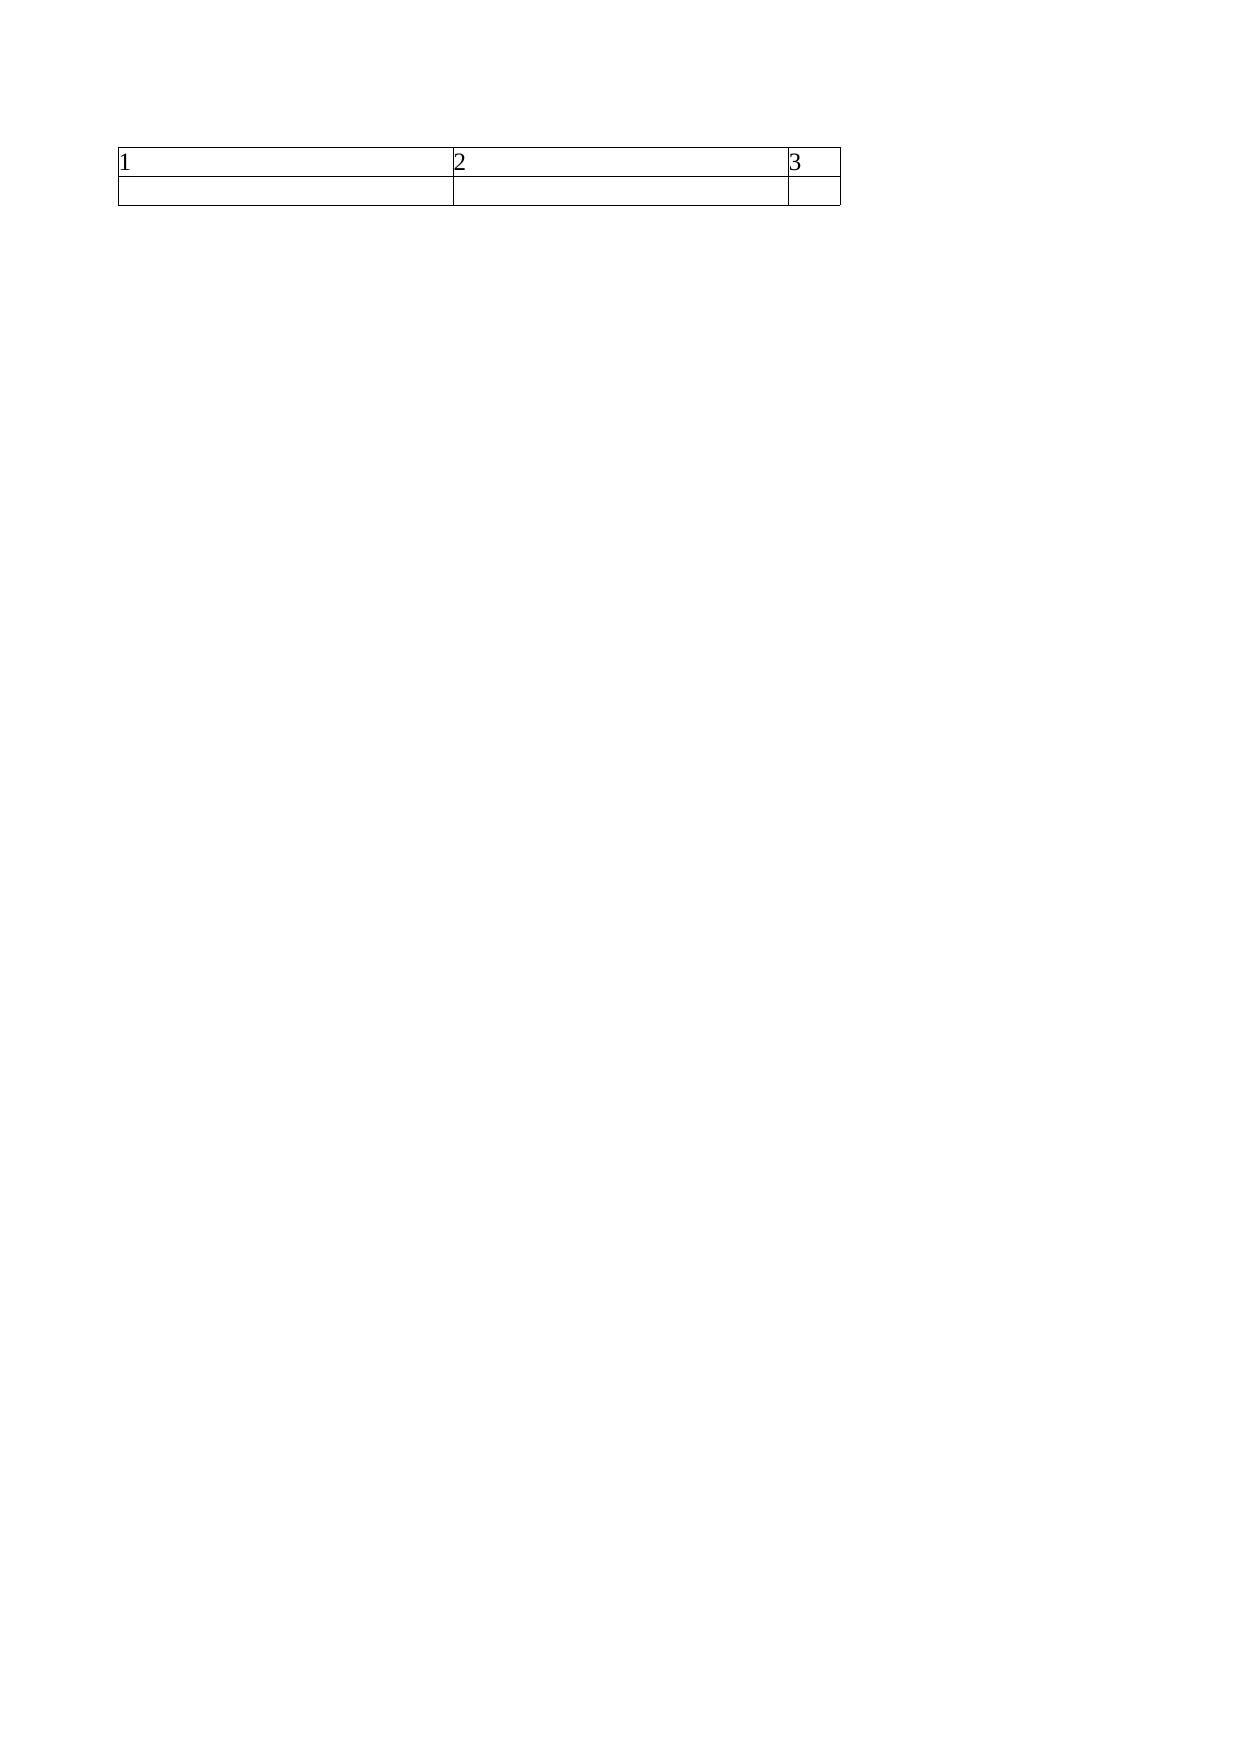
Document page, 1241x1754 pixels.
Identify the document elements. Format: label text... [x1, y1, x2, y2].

table_cell [789, 177, 840, 205]
table_cell [119, 177, 453, 205]
table_cell [454, 177, 788, 205]
table_header 1 [119, 148, 453, 176]
table_header 2 [454, 148, 788, 176]
table_header 3 [789, 148, 840, 176]
